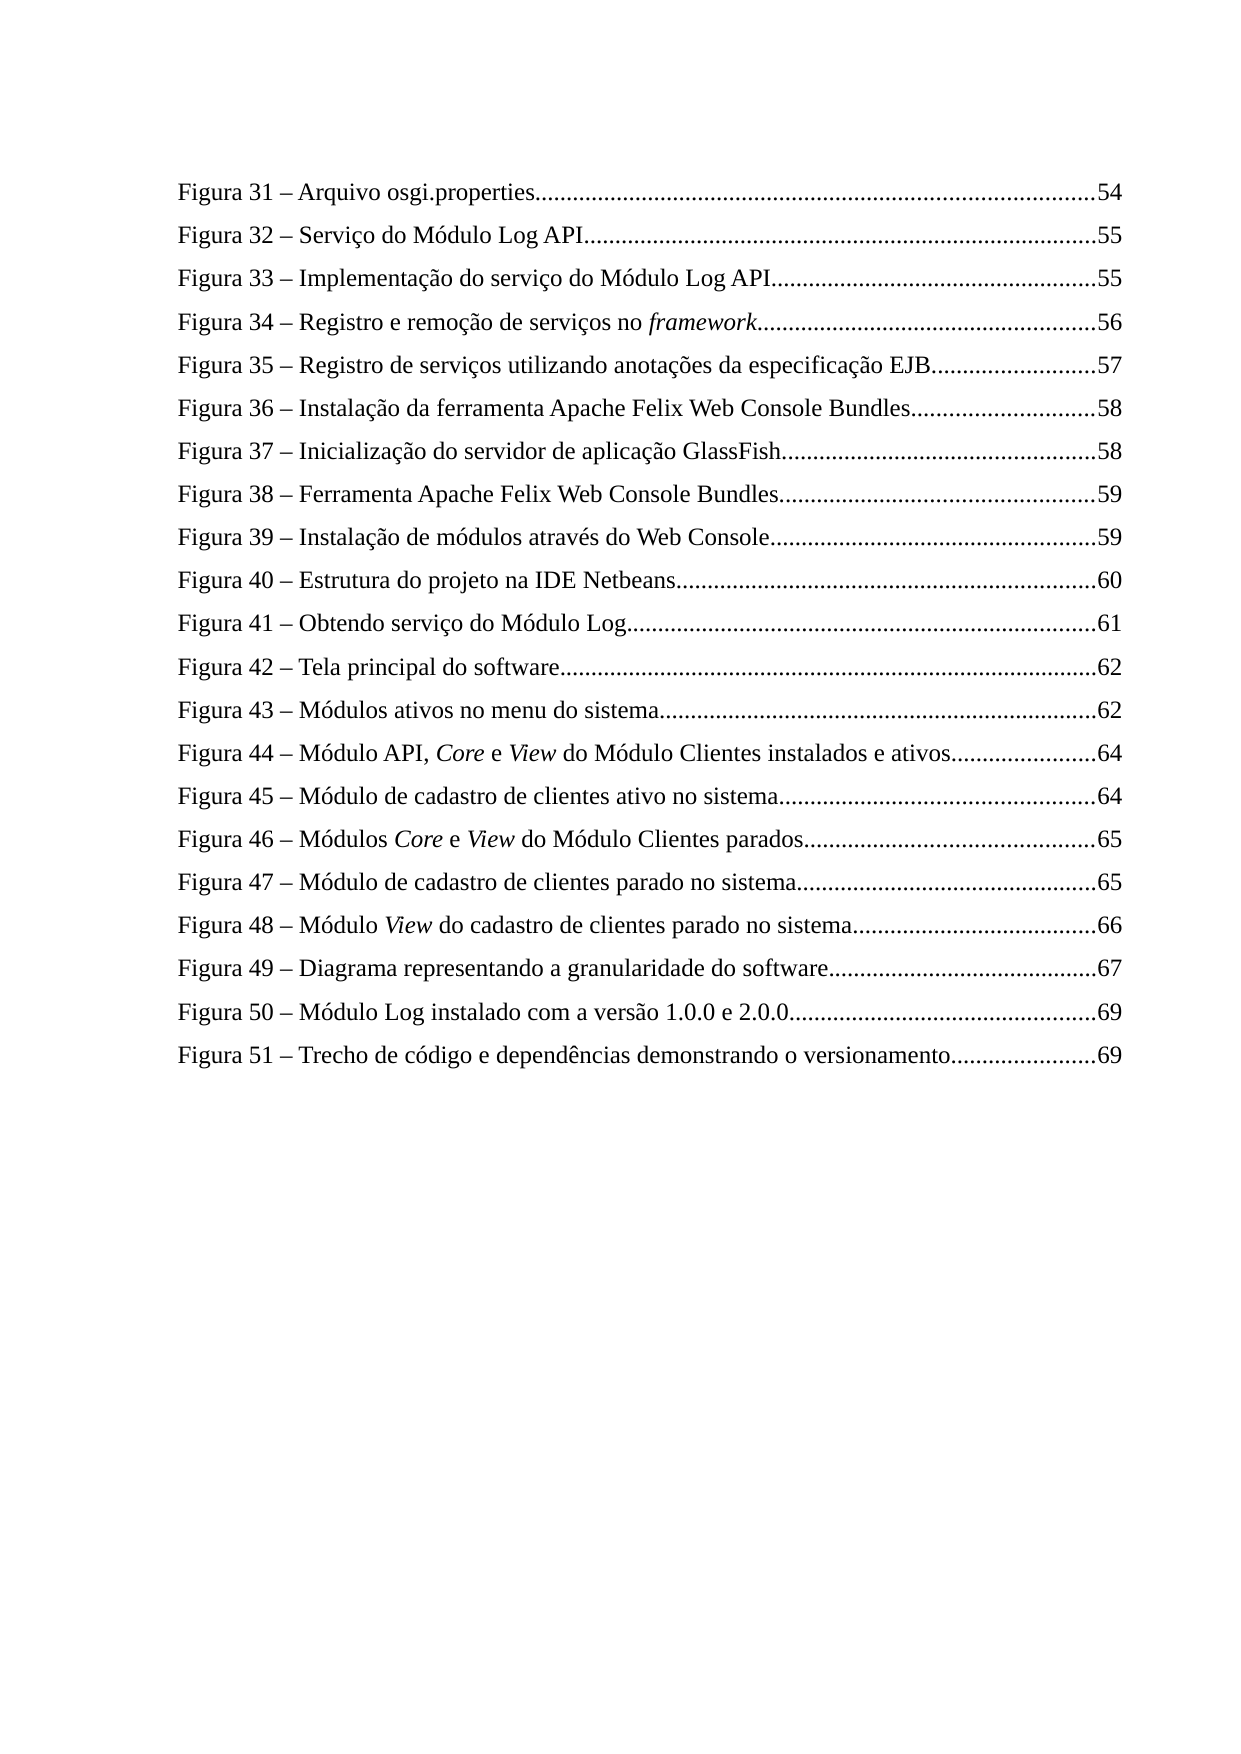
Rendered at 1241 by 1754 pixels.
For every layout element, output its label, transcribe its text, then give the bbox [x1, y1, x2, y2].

list Figura 31 – Arquivo osgi.properties. 54 [177, 177, 1122, 206]
list Figura 49 – Diagrama representando a granularidade do software. 67 [177, 953, 1122, 982]
list Figura 50 – Módulo Log instalado com a versão 1.0.0 e 2.0.0. 69 [177, 997, 1122, 1025]
list Figura 46 – Módulos Core e View do Módulo Clientes parados. 65 [177, 824, 1122, 853]
list Figura 43 – Módulos ativos no menu do sistema. 62 [177, 695, 1122, 723]
list Figura 44 – Módulo API, Core e View do Módulo Clientes instalados e ativos. 64 [177, 738, 1122, 767]
list Figura 45 – Módulo de cadastro de clientes ativo no sistema. 64 [177, 781, 1122, 810]
list Figura 37 – Inicialização do servidor de aplicação GlassFish. 58 [177, 436, 1122, 465]
list Figura 39 – Instalação de módulos através do Web Console. 59 [177, 522, 1122, 551]
list Figura 42 – Tela principal do software. 62 [177, 652, 1122, 680]
list Figura 47 – Módulo de cadastro de clientes parado no sistema. 65 [177, 867, 1122, 896]
list Figura 36 – Instalação da ferramenta Apache Felix Web Console Bundles. 58 [177, 393, 1122, 422]
list Figura 32 – Serviço do Módulo Log API. 55 [177, 220, 1122, 249]
list Figura 40 – Estrutura do projeto na IDE Netbeans. 60 [177, 565, 1122, 594]
list Figura 48 – Módulo View do cadastro de clientes parado no sistema. 66 [177, 910, 1122, 939]
list Figura 35 – Registro de serviços utilizando anotações da especificação EJB. 57 [177, 350, 1122, 378]
list Figura 41 – Obtendo serviço do Módulo Log. 61 [177, 608, 1122, 637]
list Figura 38 – Ferramenta Apache Felix Web Console Bundles. 59 [177, 479, 1122, 508]
list Figura 33 – Implementação do serviço do Módulo Log API. 55 [177, 263, 1122, 292]
list Figura 34 – Registro e remoção de serviços no framework 56 [177, 307, 1122, 335]
list Figura 51 – Trecho de código e dependências demonstrando o versionamento. 69 [177, 1040, 1122, 1068]
